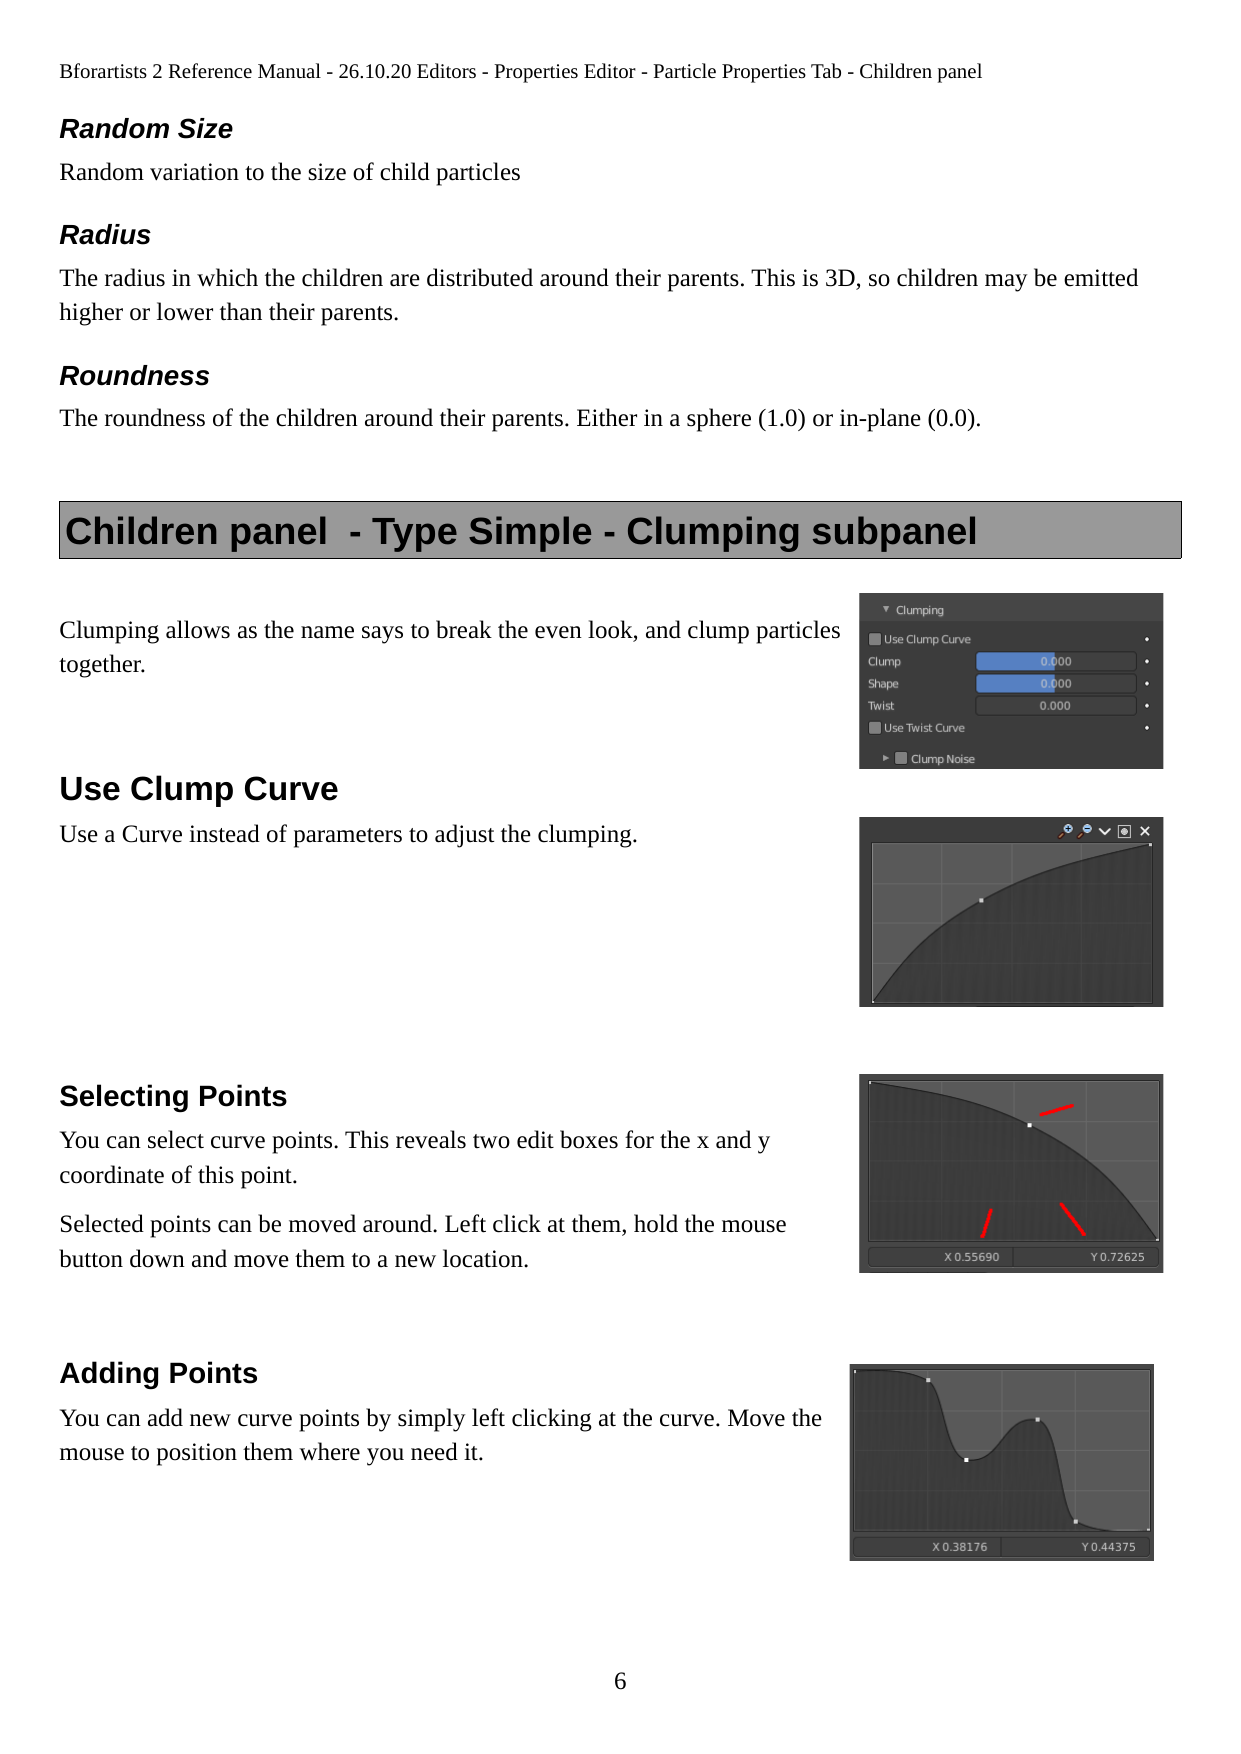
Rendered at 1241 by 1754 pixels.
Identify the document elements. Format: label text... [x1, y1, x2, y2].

subtitle Use Clump Curve [59, 768, 1181, 807]
subtitle Selecting Points [59, 1079, 859, 1113]
picture [859, 817, 1164, 1007]
table_header Children panel - Type Simple - Clumping subpanel [60, 502, 1181, 558]
text Random variation to the size of child particles [59, 157, 1181, 186]
subtitle Roundness [59, 359, 1181, 391]
text Clumping allows as the name says to break the even look, and clump particles together. [59, 615, 859, 678]
text You can select curve points. This reveals two edit boxes for the x and y coordinate of this point. [59, 1126, 859, 1189]
subtitle Adding Points [59, 1356, 1181, 1390]
picture [859, 1074, 1164, 1273]
subtitle Random Size [59, 113, 1181, 144]
text The roundness of the children around their parents. Either in a sphere (1.0) or in-plane (0.0). [59, 403, 1181, 432]
text You can add new curve points by simply left clicking at the curve. Move the mouse to position them where you need it. [59, 1403, 849, 1466]
picture [849, 1364, 1154, 1561]
text The radius in which the children are distributed around their parents. This is 3D, so children may be emitted higher or lower than their parents. [59, 263, 1181, 326]
subtitle [1164, 1079, 1181, 1113]
text Selected points can be moved around. Left click at them, hold the mouse button down and move them to a new location. [59, 1209, 859, 1272]
text Use a Curve instead of parameters to adjust the clumping. [59, 819, 859, 848]
picture [859, 593, 1164, 769]
subtitle Radius [59, 218, 1181, 250]
